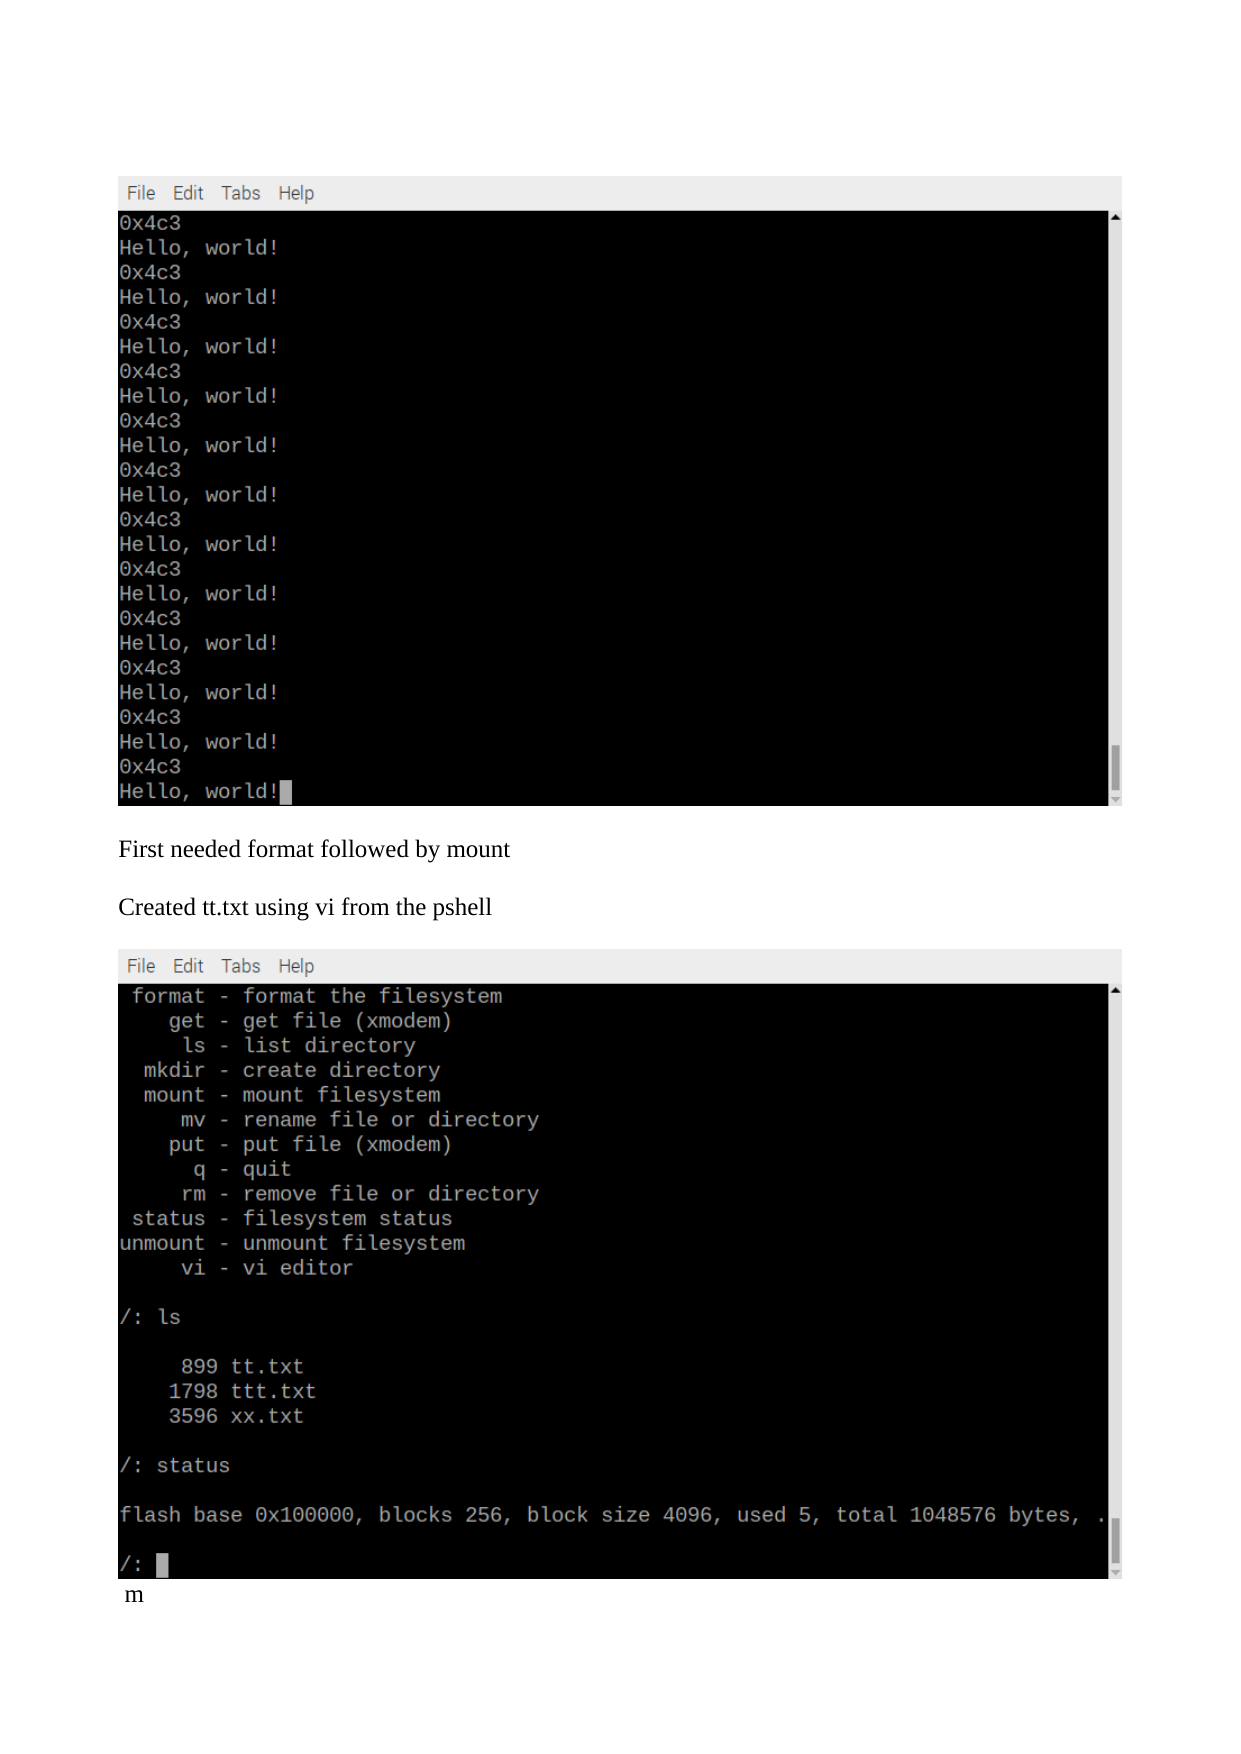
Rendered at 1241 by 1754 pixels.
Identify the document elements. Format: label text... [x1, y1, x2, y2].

picture [118, 949, 1123, 1579]
text m [118, 1579, 1122, 1607]
text Created tt.txt using vi from the pshell [118, 892, 1122, 921]
text First needed format followed by mount [118, 834, 1122, 863]
picture [118, 176, 1123, 806]
